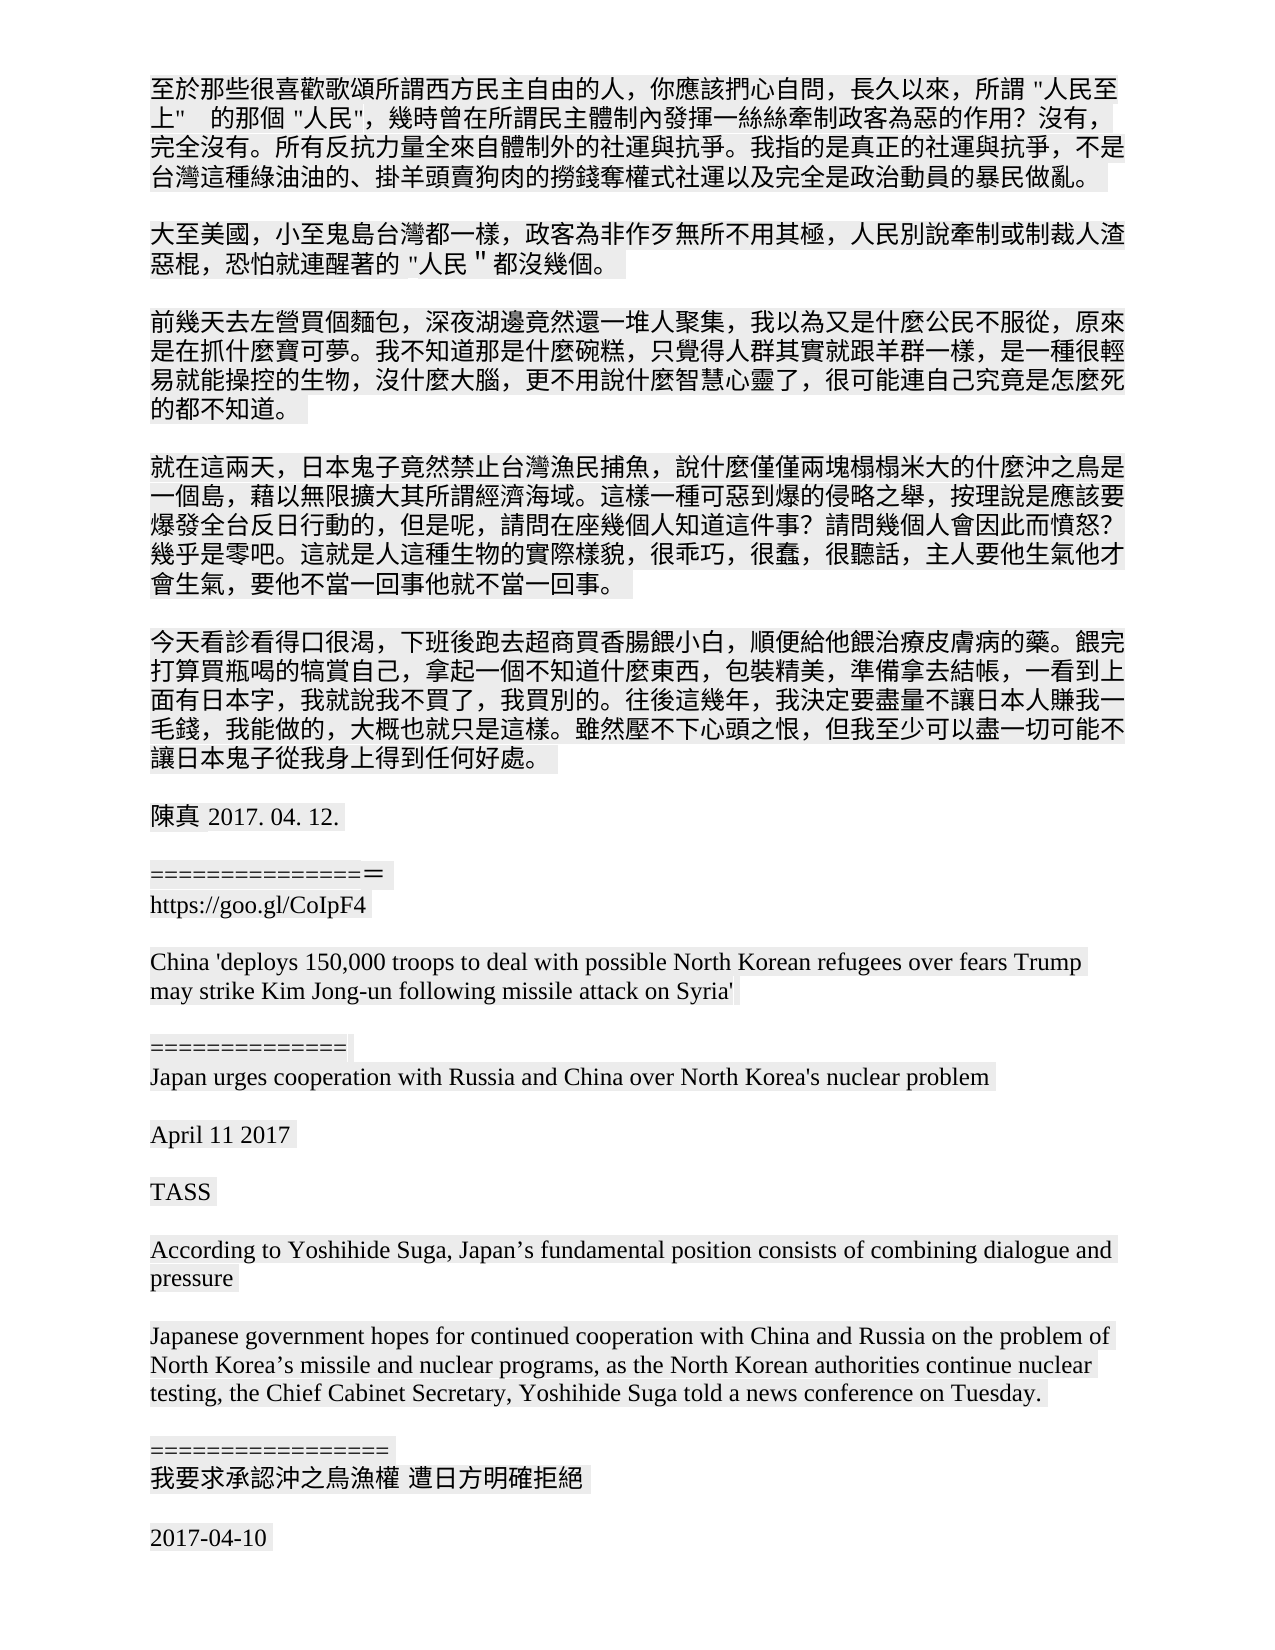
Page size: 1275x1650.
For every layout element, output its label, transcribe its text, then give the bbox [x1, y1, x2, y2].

text 至於那些很喜歡歌頌所謂西方民主自由的人，你應該捫心自問，長久以來，所謂 "人民至上" 的那個 "人民"，幾時曾在所謂民主體制內發揮一絲絲牽制政客為惡的作用？沒有，完全沒有。所有反抗力量全來自體制外的社運與抗爭。我指的是真正的社運與抗爭，不是台灣這種綠油油的、掛羊頭賣狗肉的撈錢奪權式社運以及完全是政治動員的暴民做亂。 大至美國，小至鬼島台灣都一樣，政客為非作歹無所不用其極，人民別說牽制或制裁人渣惡棍，恐怕就連醒著的 "人民＂都沒幾個。 前幾天去左營買個麵包，深夜湖邊竟然還一堆人聚集，我以為又是什麼公民不服從，原來是在抓什麼寶可夢。我不知道那是什麼碗糕，只覺得人群其實就跟羊群一樣，是一種很輕易就能操控的生物，沒什麼大腦，更不用說什麼智慧心靈了，很可能連自己究竟是怎麼死的都不知道。 就在這兩天，日本鬼子竟然禁止台灣漁民捕魚，說什麼僅僅兩塊榻榻米大的什麼沖之鳥是一個島，藉以無限擴大其所謂經濟海域。這樣一種可惡到爆的侵略之舉，按理說是應該要爆發全台反日行動的，但是呢，請問在座幾個人知道這件事？請問幾個人會因此而憤怒？幾乎是零吧。這就是人這種生物的實際樣貌，很乖巧，很蠢，很聽話，主人要他生氣他才會生氣，要他不當一回事他就不當一回事。 今天看診看得口很渴，下班後跑去超商買香腸餵小白，順便給他餵治療皮膚病的藥。餵完打算買瓶喝的犒賞自己，拿起一個不知道什麼東西，包裝精美，準備拿去結帳，一看到上面有日本字，我就說我不買了，我買別的。往後這幾年，我決定要盡量不讓日本人賺我一毛錢，我能做的，大概也就只是這樣。雖然壓不下心頭之恨，但我至少可以盡一切可能不讓日本鬼子從我身上得到任何好處。 陳真 2017. 04. 12. ===============＝ https://goo.gl/CoIpF4 China 'deploys 150,000 troops to deal with possible North Korean refugees over fears Trump may strike Kim Jong-un following missile attack on Syria' ============== Japan urges cooperation with Russia and China over North Korea's nuclear problem April 11 2017 TASS According to Yoshihide Suga, Japan’s fundamental position consists of combining dialogue and pressure Japanese government hopes for continued cooperation with China and Russia on the problem of North Korea’s missile and nuclear programs, as the North Korean authorities continue nuclear testing, the Chief Cabinet Secretary, Yoshihide Suga told a news conference on Tuesday. ================= 我要求承認沖之鳥漁權 遭日方明確拒絕 2017-04-10 [150, 75, 1125, 1551]
